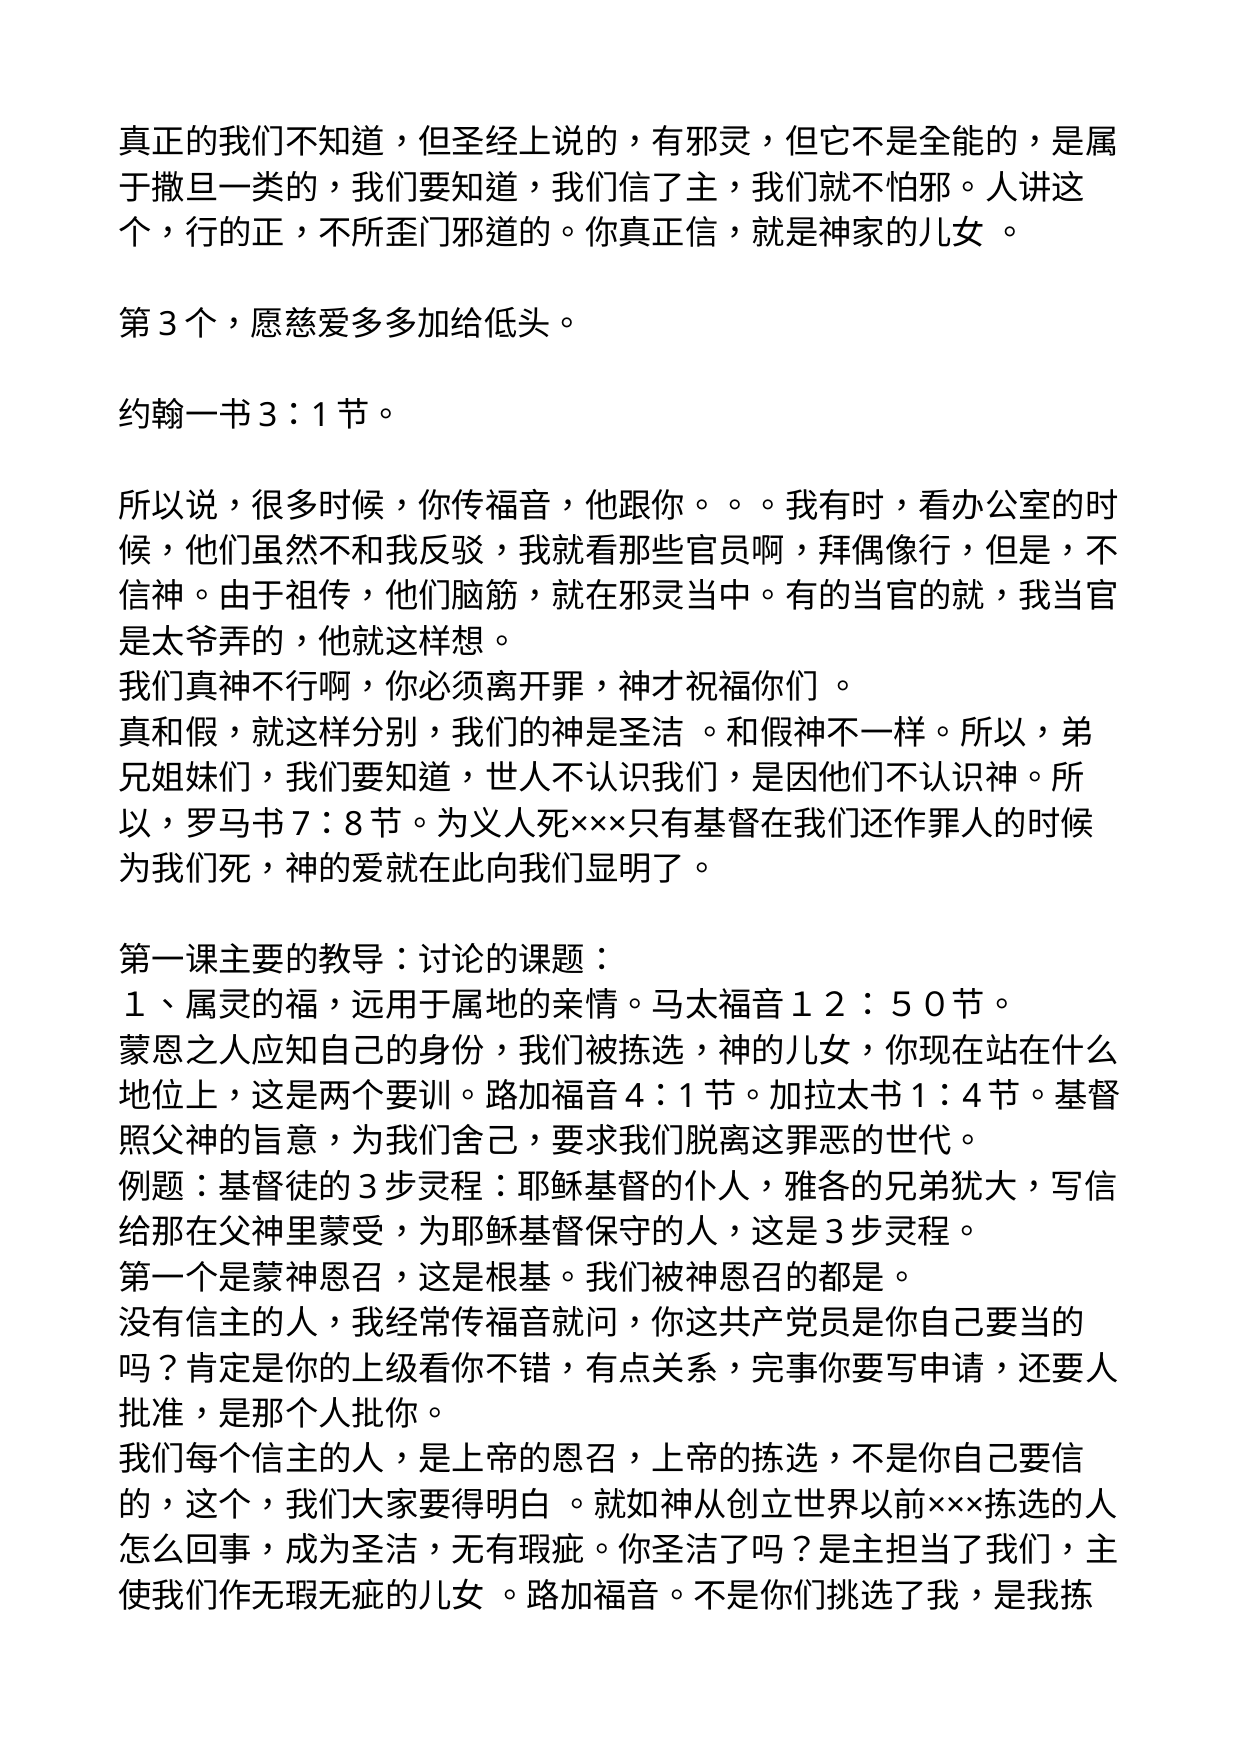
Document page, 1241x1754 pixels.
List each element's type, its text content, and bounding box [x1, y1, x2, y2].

text 我们每个信主的人，是上帝的恩召，上帝的拣选，不是你自己要信的，这个，我们大家要得明白 。就如神从创立世界以前×××拣选的人怎么回事，成为圣洁，无有瑕疵。你圣洁了吗？是主担当了我们，主使我们作无瑕无疵的儿女 。路加福音。不是你们挑选了我，是我拣 [118, 1435, 1122, 1617]
text 第3个，愿慈爱多多加给低头。 [118, 300, 1122, 345]
text 没有信主的人，我经常传福音就问，你这共产党员是你自己要当的吗？肯定是你的上级看你不错，有点关系，完事你要写申请，还要人批准，是那个人批你。 [118, 1299, 1122, 1435]
text 我们真神不行啊，你必须离开罪，神才祝福你们 。 [118, 663, 1122, 708]
text 蒙恩之人应知自己的身份，我们被拣选，神的儿女，你现在站在什么地位上，这是两个要训。路加福音4：1节。加拉太书1：4节。基督照父神的旨意，为我们舍己，要求我们脱离这罪恶的世代。 [118, 1026, 1122, 1163]
text 所以说，很多时候，你传福音，他跟你。。。我有时，看办公室的时候，他们虽然不和我反驳，我就看那些官员啊，拜偶像行，但是，不信神。由于祖传，他们脑筋，就在邪灵当中。有的当官的就，我当官是太爷弄的，他就这样想。 [118, 481, 1122, 663]
text 真和假，就这样分别，我们的神是圣洁 。和假神不一样。所以，弟兄姐妹们，我们要知道，世人不认识我们，是因他们不认识神。所以，罗马书7：8节。为义人死×××只有基督在我们还作罪人的时候为我们死，神的爱就在此向我们显明了。 [118, 708, 1122, 890]
text 例题：基督徒的3步灵程：耶稣基督的仆人，雅各的兄弟犹大，写信给那在父神里蒙受，为耶稣基督保守的人，这是3步灵程。 [118, 1163, 1122, 1253]
text 第一课主要的教导：讨论的课题： [118, 936, 1122, 981]
text 真正的我们不知道，但圣经上说的，有邪灵，但它不是全能的，是属于撒旦一类的，我们要知道，我们信了主，我们就不怕邪。人讲这个，行的正，不所歪门邪道的。你真正信，就是神家的儿女 。 [118, 118, 1122, 254]
text 约翰一书3：1节。 [118, 391, 1122, 436]
text 第一个是蒙神恩召，这是根基。我们被神恩召的都是。 [118, 1253, 1122, 1299]
text １、属灵的福，远用于属地的亲情。马太福音１２：５０节。 [118, 981, 1122, 1026]
